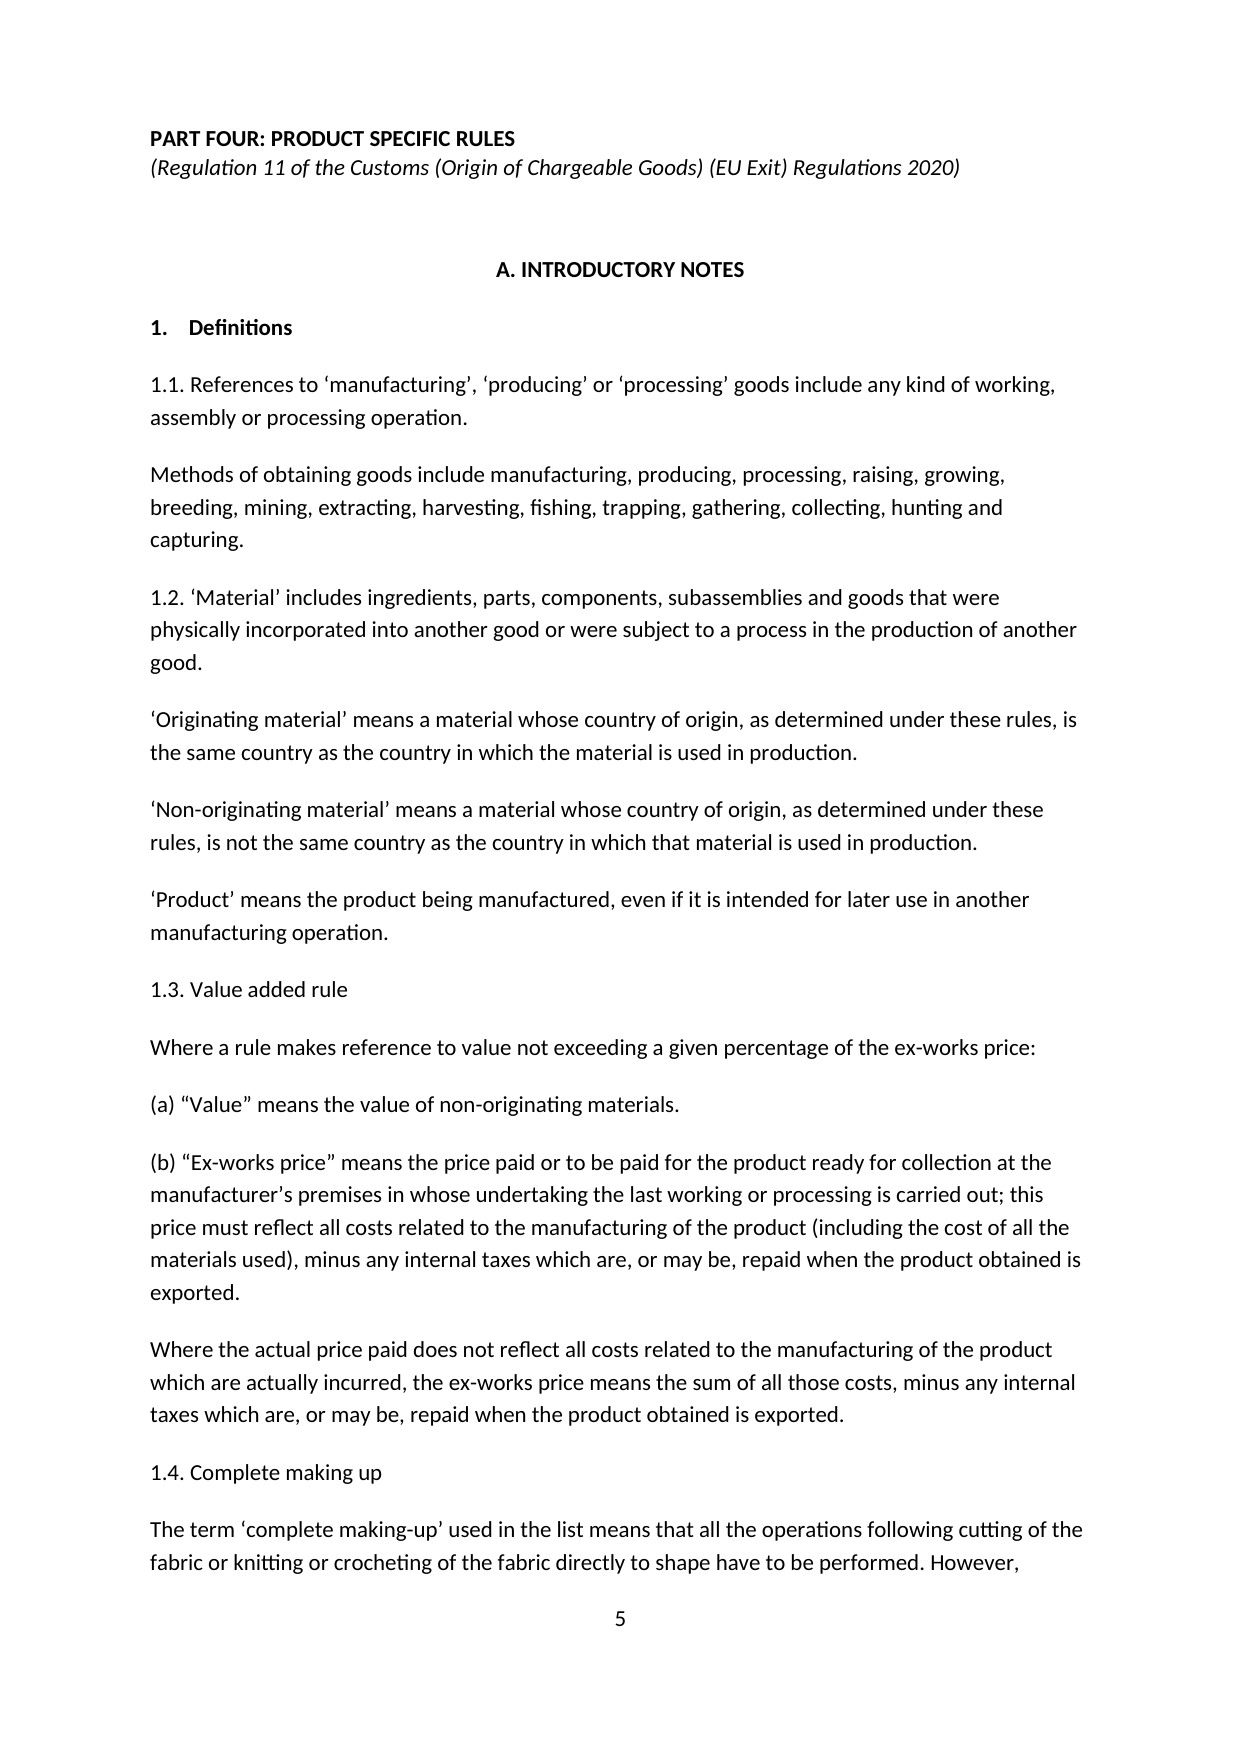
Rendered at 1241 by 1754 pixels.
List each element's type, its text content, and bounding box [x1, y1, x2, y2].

title 1.1. References to ‘manufacturing’, ‘producing’ or ‘processing’ goods include any kind of working, assembly or processing operation. [150, 366, 1090, 431]
title The term ‘complete making-up’ used in the list means that all the operations following cutting of the fabric or knitting or crocheting of the fabric directly to shape have to be performed. However, [150, 1511, 1090, 1576]
title 1.3. Value added rule [150, 971, 1090, 1003]
title 1.2. ‘Material’ includes ingredients, parts, components, subassemblies and goods that were physically incorporated into another good or were subject to a process in the production of another good. [150, 578, 1090, 676]
title 1.4. Complete making up [150, 1453, 1090, 1486]
title Where the actual price paid does not reflect all costs related to the manufacturing of the product which are actually incurred, the ex-works price means the sum of all those costs, minus any internal taxes which are, or may be, repaid when the product obtained is exported. [150, 1331, 1090, 1428]
title Where a rule makes reference to value not exceeding a given percentage of the ex-works price: [150, 1028, 1090, 1061]
title ‘Non-originating material’ means a material whose country of origin, as determined under these rules, is not the same country as the country in which that material is used in production. [150, 791, 1090, 856]
title Methods of obtaining goods include manufacturing, producing, processing, raising, growing, breeding, mining, extracting, harvesting, fishing, trapping, gathering, collecting, hunting and capturing. [150, 456, 1090, 553]
title 1. Definitions [150, 308, 1090, 341]
title ‘Product’ means the product being manufactured, even if it is intended for later use in another manufacturing operation. [150, 881, 1090, 946]
title A. INTRODUCTORY NOTES [150, 251, 1090, 283]
title PART FOUR: PRODUCT SPECIFIC RULES [150, 120, 1090, 153]
title ‘Originating material’ means a material whose country of origin, as determined under these rules, is the same country as the country in which the material is used in production. [150, 701, 1090, 766]
text (Regulation 11 of the Customs (Origin of Chargeable Goods) (EU Exit) Regulations 2020) [150, 153, 1090, 181]
title (b) “Ex-works price” means the price paid or to be paid for the product ready for collection at the manufacturer’s premises in whose undertaking the last working or processing is carried out; this price must reflect all costs related to the manufacturing of the product (including the cost of all the materials used), minus any internal taxes which are, or may be, repaid when the product obtained is exported. [150, 1143, 1090, 1306]
title (a) “Value” means the value of non-originating materials. [150, 1086, 1090, 1118]
